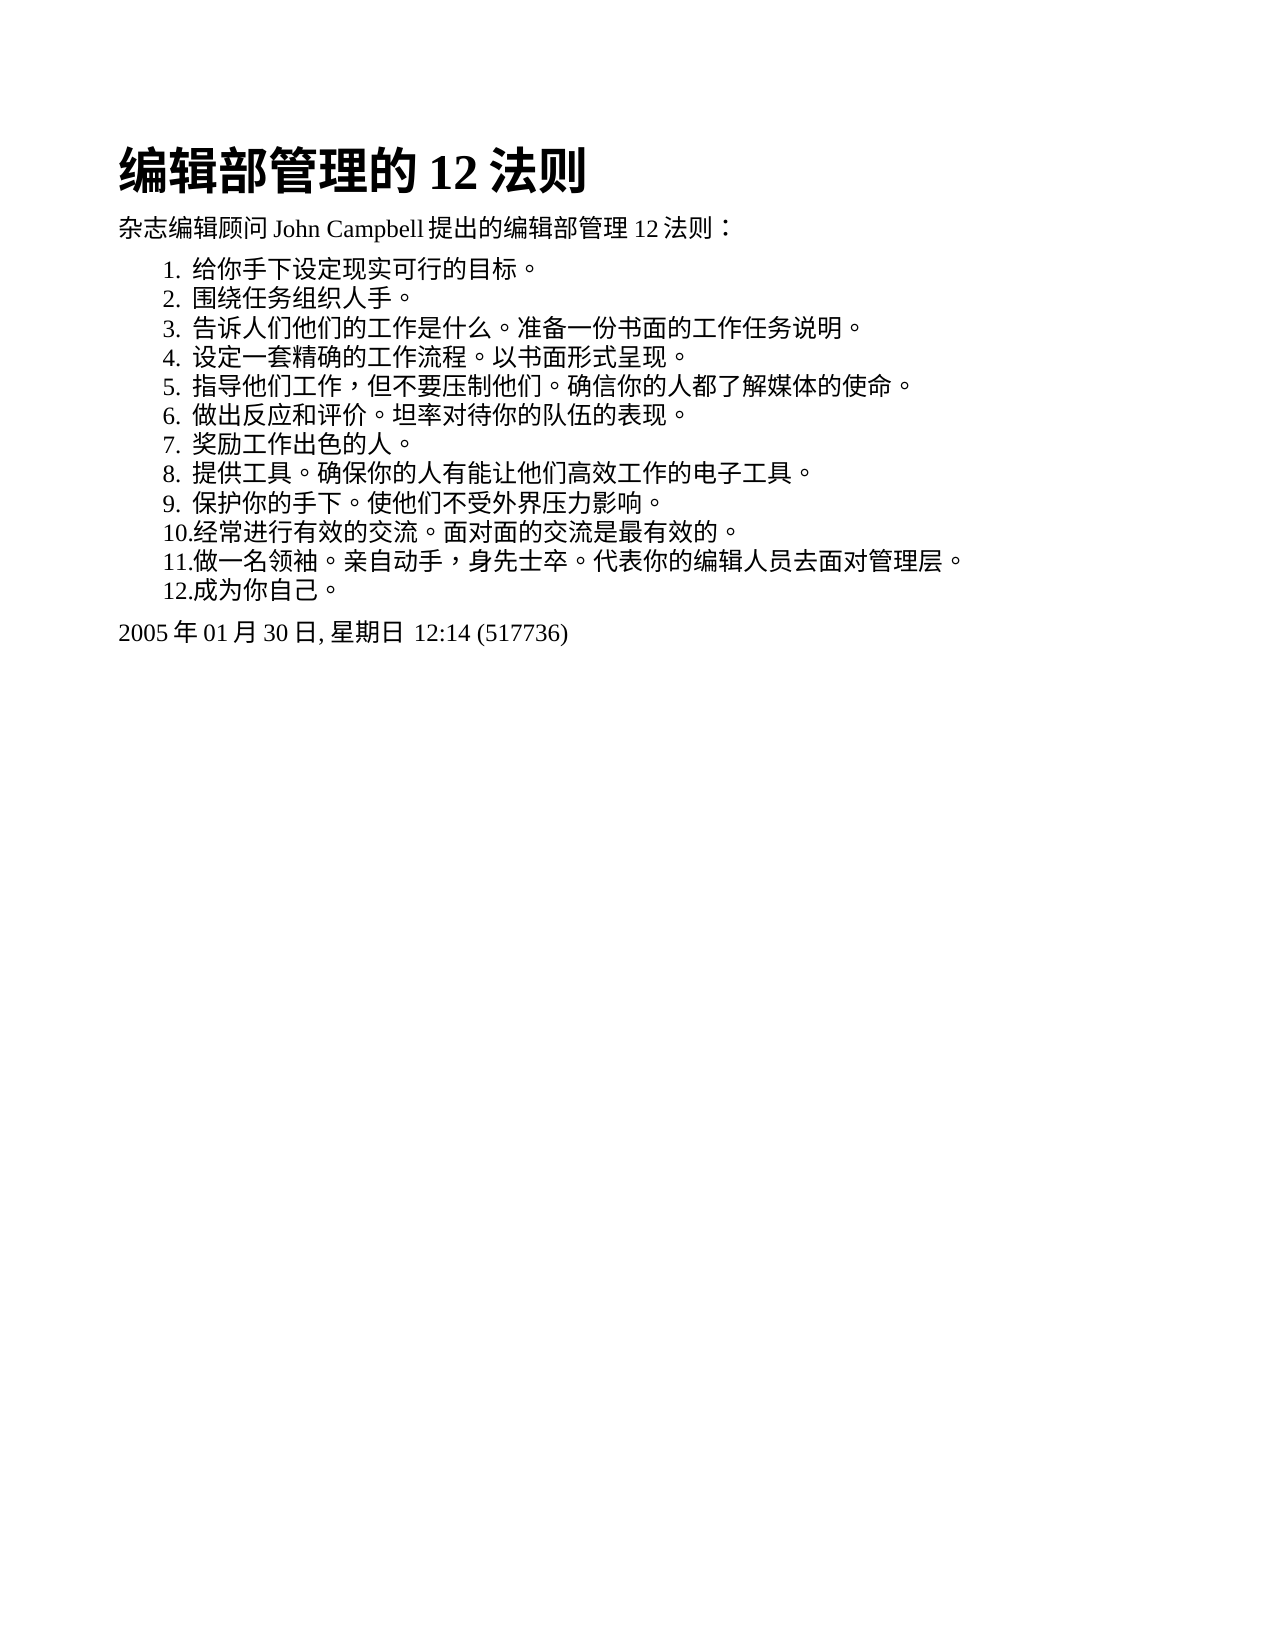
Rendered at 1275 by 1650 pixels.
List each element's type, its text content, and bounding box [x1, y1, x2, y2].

list 成为你自己。 [162, 576, 1157, 606]
list 提供工具。确保你的人有能让他们高效工作的电子工具。 [162, 460, 1157, 489]
list 做一名领袖。亲自动手，身先士卒。代表你的编辑人员去面对管理层。 [162, 547, 1157, 576]
list 告诉人们他们的工作是什么。准备一份书面的工作任务说明。 [162, 314, 1157, 343]
text 杂志编辑顾问John Campbell提出的编辑部管理12法则： [118, 214, 1157, 243]
list 做出反应和评价。坦率对待你的队伍的表现。 [162, 401, 1157, 431]
list 给你手下设定现实可行的目标。 [162, 256, 1157, 285]
list 围绕任务组织人手。 [162, 285, 1157, 314]
list 奖励工作出色的人。 [162, 431, 1157, 460]
list 保护你的手下。使他们不受外界压力影响。 [162, 489, 1157, 518]
subtitle 编辑部管理的12法则 [118, 143, 1157, 201]
text 2005年01月30日, 星期日 12:14 (517736) [118, 618, 1157, 647]
list 设定一套精确的工作流程。以书面形式呈现。 [162, 343, 1157, 372]
list 经常进行有效的交流。面对面的交流是最有效的。 [162, 518, 1157, 547]
list 指导他们工作，但不要压制他们。确信你的人都了解媒体的使命。 [162, 372, 1157, 401]
